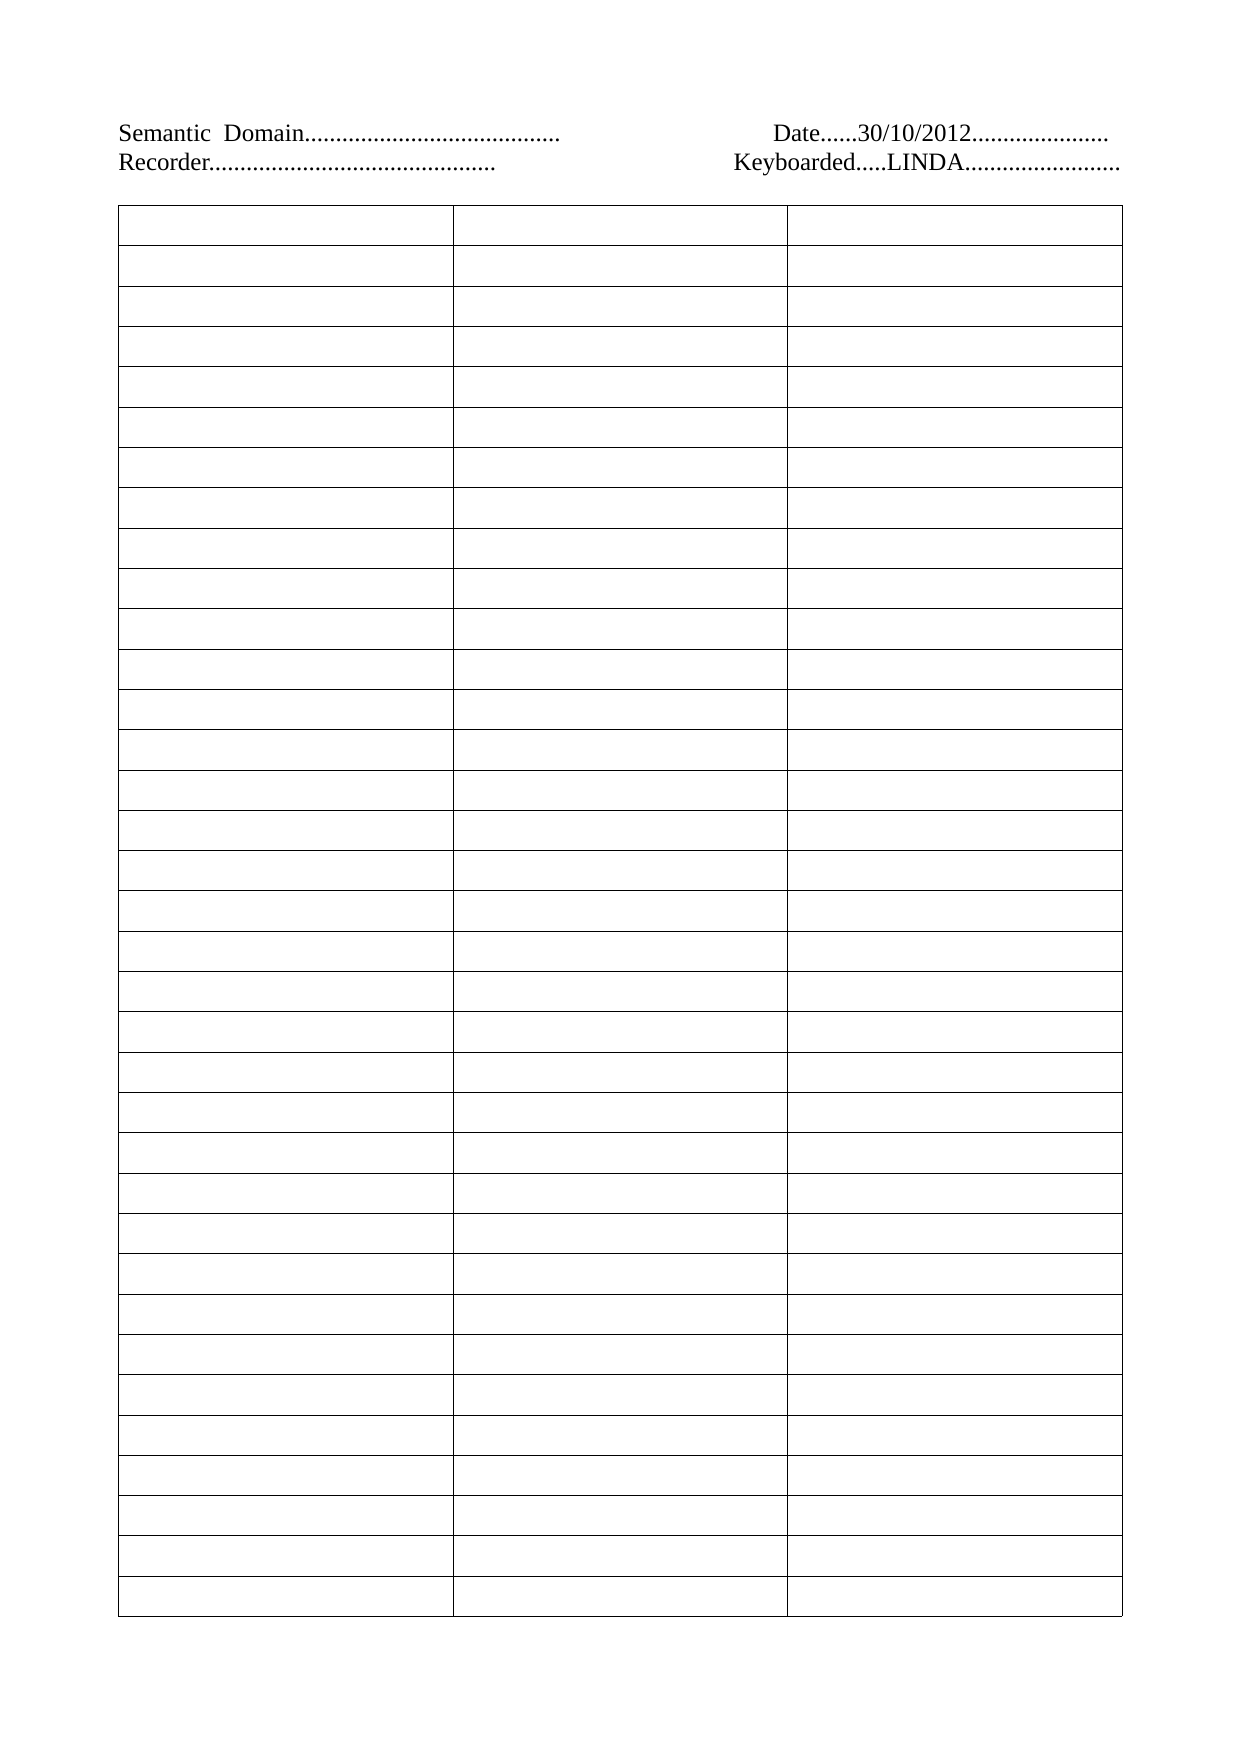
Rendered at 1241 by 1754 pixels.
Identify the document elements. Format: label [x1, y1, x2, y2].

table_cell [788, 811, 1122, 850]
table_cell [119, 650, 453, 689]
table_cell [788, 327, 1122, 366]
table_cell [454, 488, 787, 528]
table_cell [788, 1174, 1122, 1213]
table_cell [119, 367, 453, 407]
table_cell [454, 1577, 787, 1616]
table_cell [788, 1577, 1122, 1616]
table_cell [788, 529, 1122, 568]
table_cell [119, 1053, 453, 1092]
table_cell [119, 206, 453, 245]
table_cell [119, 851, 453, 890]
table_cell [788, 972, 1122, 1011]
table_cell [119, 690, 453, 729]
table_cell [454, 690, 787, 729]
table_cell [454, 1053, 787, 1092]
table_cell [119, 1133, 453, 1173]
table_cell [788, 569, 1122, 608]
table_cell [788, 1456, 1122, 1495]
table_cell [788, 246, 1122, 286]
table_cell [119, 1214, 453, 1253]
table_cell [119, 1254, 453, 1293]
table_cell [788, 1254, 1122, 1293]
table_cell [119, 448, 453, 487]
table_cell [788, 488, 1122, 528]
table_cell [119, 1577, 453, 1616]
table_cell [119, 771, 453, 810]
table_cell [454, 408, 787, 447]
table_cell [788, 650, 1122, 689]
table_cell [119, 569, 453, 608]
table_cell [788, 408, 1122, 447]
table_cell [119, 1295, 453, 1334]
table_cell [119, 408, 453, 447]
table_cell [119, 811, 453, 850]
table_cell [454, 609, 787, 648]
table_cell [788, 1416, 1122, 1455]
table_cell [119, 932, 453, 971]
table_cell [788, 1214, 1122, 1253]
table_cell [454, 1335, 787, 1374]
table_cell [454, 1133, 787, 1173]
table_cell [119, 1536, 453, 1576]
table_cell [454, 529, 787, 568]
table_cell [788, 1335, 1122, 1374]
table_cell [788, 1093, 1122, 1132]
table_cell [454, 771, 787, 810]
table_cell [788, 771, 1122, 810]
table_cell [788, 1375, 1122, 1414]
table_cell [454, 1093, 787, 1132]
table_cell [454, 1496, 787, 1535]
table_cell [788, 1295, 1122, 1334]
table_cell [454, 1536, 787, 1576]
table_cell [454, 448, 787, 487]
table_cell [788, 690, 1122, 729]
table_cell [119, 1093, 453, 1132]
table_cell [788, 891, 1122, 931]
table_cell [454, 1254, 787, 1293]
table_cell [454, 932, 787, 971]
table_cell [454, 1012, 787, 1052]
table_cell [788, 206, 1122, 245]
table_cell [454, 1214, 787, 1253]
table_cell [454, 246, 787, 286]
table_cell [454, 327, 787, 366]
table_cell [454, 206, 787, 245]
table_cell [788, 1012, 1122, 1052]
table_cell [454, 1174, 787, 1213]
table_cell [119, 1375, 453, 1414]
table_cell [454, 851, 787, 890]
table_cell [119, 1456, 453, 1495]
table_cell [454, 367, 787, 407]
table_cell [454, 1375, 787, 1414]
table_cell [454, 891, 787, 931]
table_cell [454, 972, 787, 1011]
table_cell [788, 1133, 1122, 1173]
table_cell [119, 609, 453, 648]
table_cell [119, 529, 453, 568]
table_cell [119, 287, 453, 326]
table_cell [119, 1335, 453, 1374]
table_cell [119, 1012, 453, 1052]
table_cell [119, 972, 453, 1011]
table_cell [119, 730, 453, 769]
table_cell [788, 609, 1122, 648]
table_cell [454, 650, 787, 689]
table_cell [119, 246, 453, 286]
table_cell [119, 1416, 453, 1455]
table_cell [454, 811, 787, 850]
table_cell [788, 448, 1122, 487]
table_cell [119, 488, 453, 528]
table_cell [454, 1295, 787, 1334]
table_cell [119, 891, 453, 931]
table_cell [454, 1456, 787, 1495]
table_cell [788, 932, 1122, 971]
table_cell [788, 1536, 1122, 1576]
table_cell [788, 1053, 1122, 1092]
table_cell [454, 730, 787, 769]
table_cell [788, 730, 1122, 769]
table_cell [454, 287, 787, 326]
table_cell [119, 1174, 453, 1213]
table_cell [454, 1416, 787, 1455]
table_cell [788, 1496, 1122, 1535]
table_cell [788, 287, 1122, 326]
table_cell [454, 569, 787, 608]
table_cell [119, 1496, 453, 1535]
table_cell [119, 327, 453, 366]
table_cell [788, 367, 1122, 407]
table_cell [788, 851, 1122, 890]
